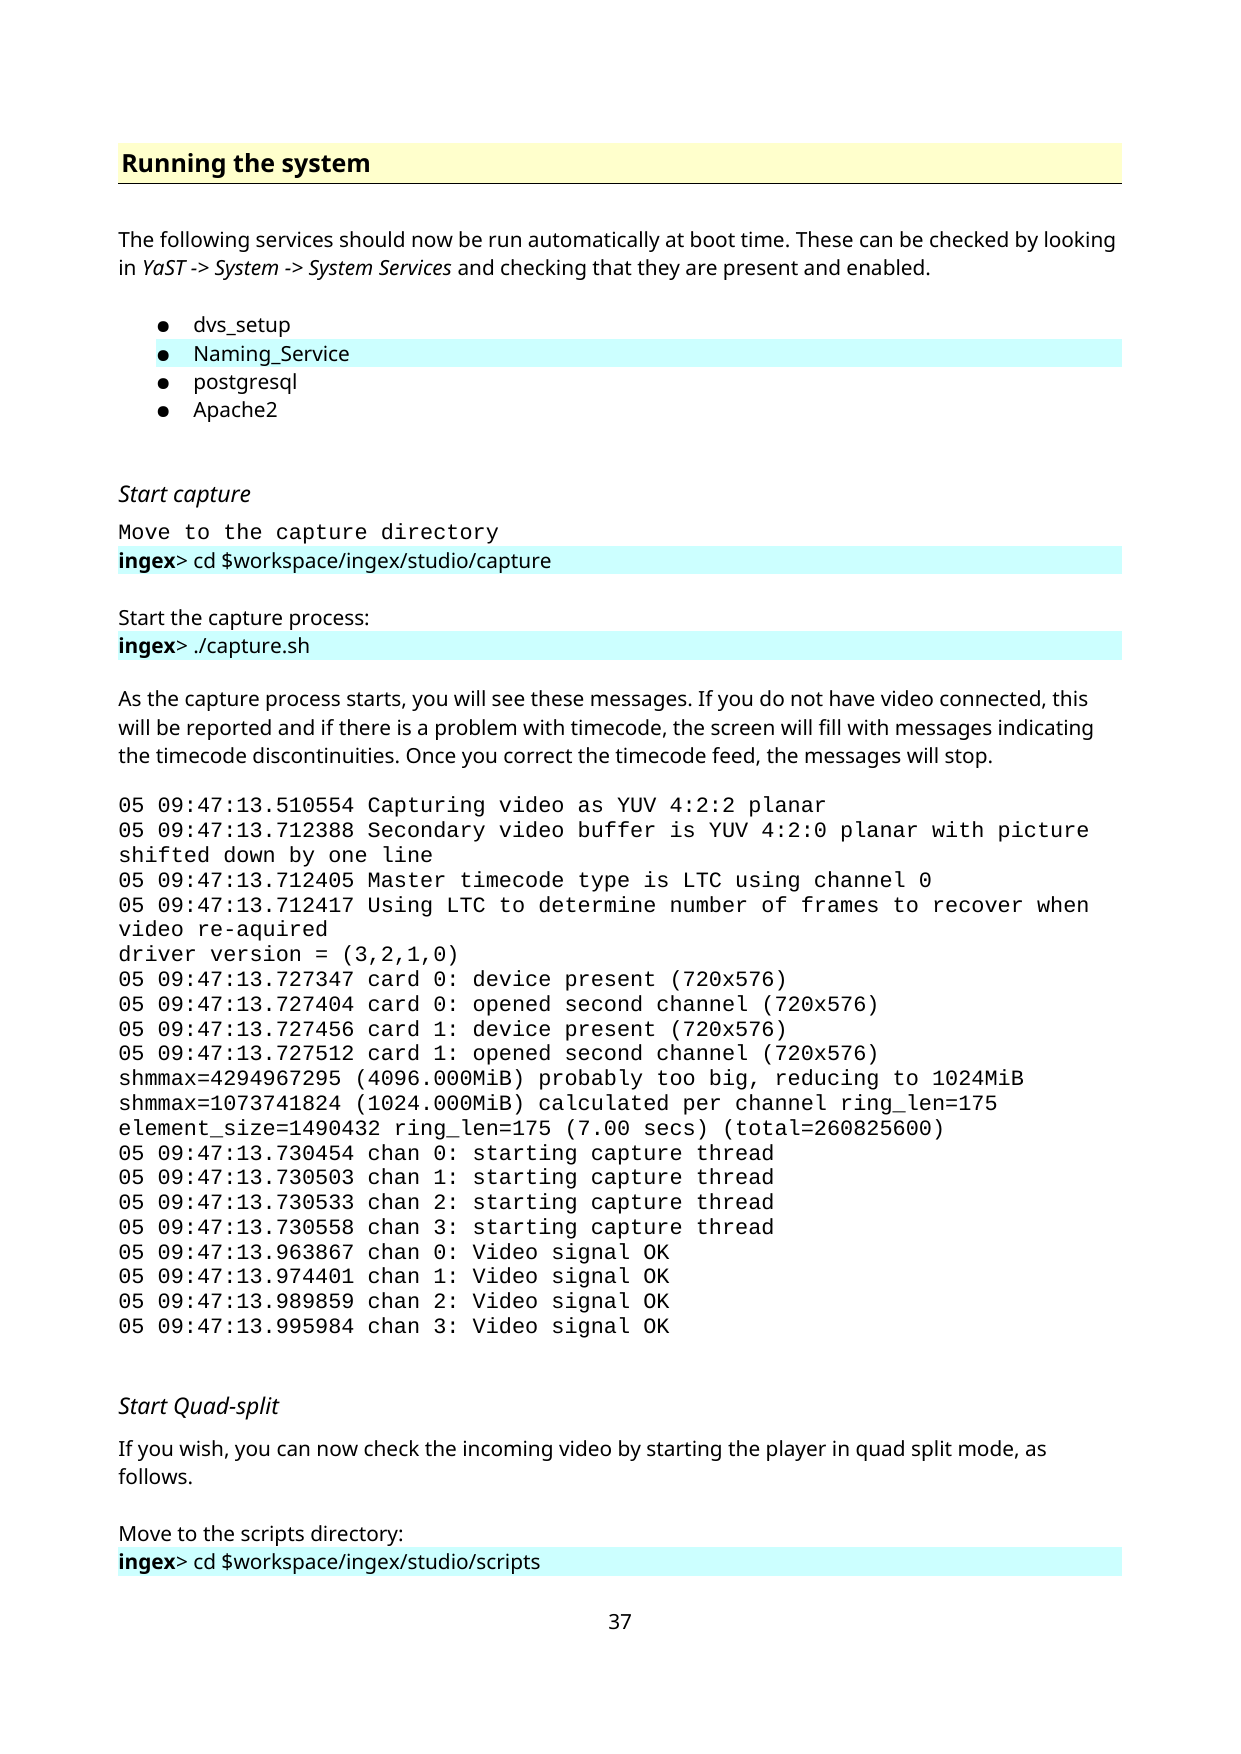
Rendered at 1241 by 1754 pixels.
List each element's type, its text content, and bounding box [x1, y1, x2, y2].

list postgresql [156, 367, 1122, 396]
subtitle Start Quad-split [118, 1390, 1122, 1421]
list Naming_Service [156, 339, 1122, 367]
text If you wish, you can now check the incoming video by starting the player in quad split mode, as follows. [118, 1434, 1122, 1491]
text Move to the capture directory [118, 521, 1122, 546]
text ingex> cd $workspace/ingex/studio/scripts [118, 1547, 1122, 1576]
text The following services should now be run automatically at boot time. These can be checked by looking in YaST -> System -> System Services and checking that they are present and enabled. [118, 225, 1122, 282]
text ingex> cd $workspace/ingex/studio/capture [118, 546, 1122, 574]
text 05 09:47:13.510554 Capturing video as YUV 4:2:2 planar 05 09:47:13.712388 Secondary video buffer is YUV 4:2:0 planar with picture shifted down by one line 05 09:47:13.712405 Master timecode type is LTC using channel 0 05 09:47:13.712417 Using LTC to determine number of frames to recover when video re-aquired driver version = (3,2,1,0) 05 09:47:13.727347 card 0: device present (720x576) 05 09:47:13.727404 card 0: opened second channel (720x576) 05 09:47:13.727456 card 1: device present (720x576) 05 09:47:13.727512 card 1: opened second channel (720x576) shmmax=4294967295 (4096.000MiB) probably too big, reducing to 1024MiB shmmax=1073741824 (1024.000MiB) calculated per channel ring_len=175 element_size=1490432 ring_len=175 (7.00 secs) (total=260825600) 05 09:47:13.730454 chan 0: starting capture thread 05 09:47:13.730503 chan 1: starting capture thread 05 09:47:13.730533 chan 2: starting capture thread 05 09:47:13.730558 chan 3: starting capture thread 05 09:47:13.963867 chan 0: Video signal OK 05 09:47:13.974401 chan 1: Video signal OK 05 09:47:13.989859 chan 2: Video signal OK 05 09:47:13.995984 chan 3: Video signal OK [118, 770, 1122, 1340]
text Start the capture process: [118, 603, 1122, 631]
subtitle Start capture [118, 477, 1122, 509]
list Apache2 [156, 396, 1122, 424]
text As the capture process starts, you will see these messages. If you do not have video connected, this will be reported and if there is a problem with timecode, the screen will fill with messages indicating the timecode discontinuities. Once you correct the timecode feed, the messages will stop. [118, 684, 1122, 770]
text Move to the scripts directory: [118, 1519, 1122, 1547]
subtitle Running the system [118, 143, 1122, 183]
text ingex> ./capture.sh [118, 631, 1122, 660]
list dvs_setup [156, 310, 1122, 339]
